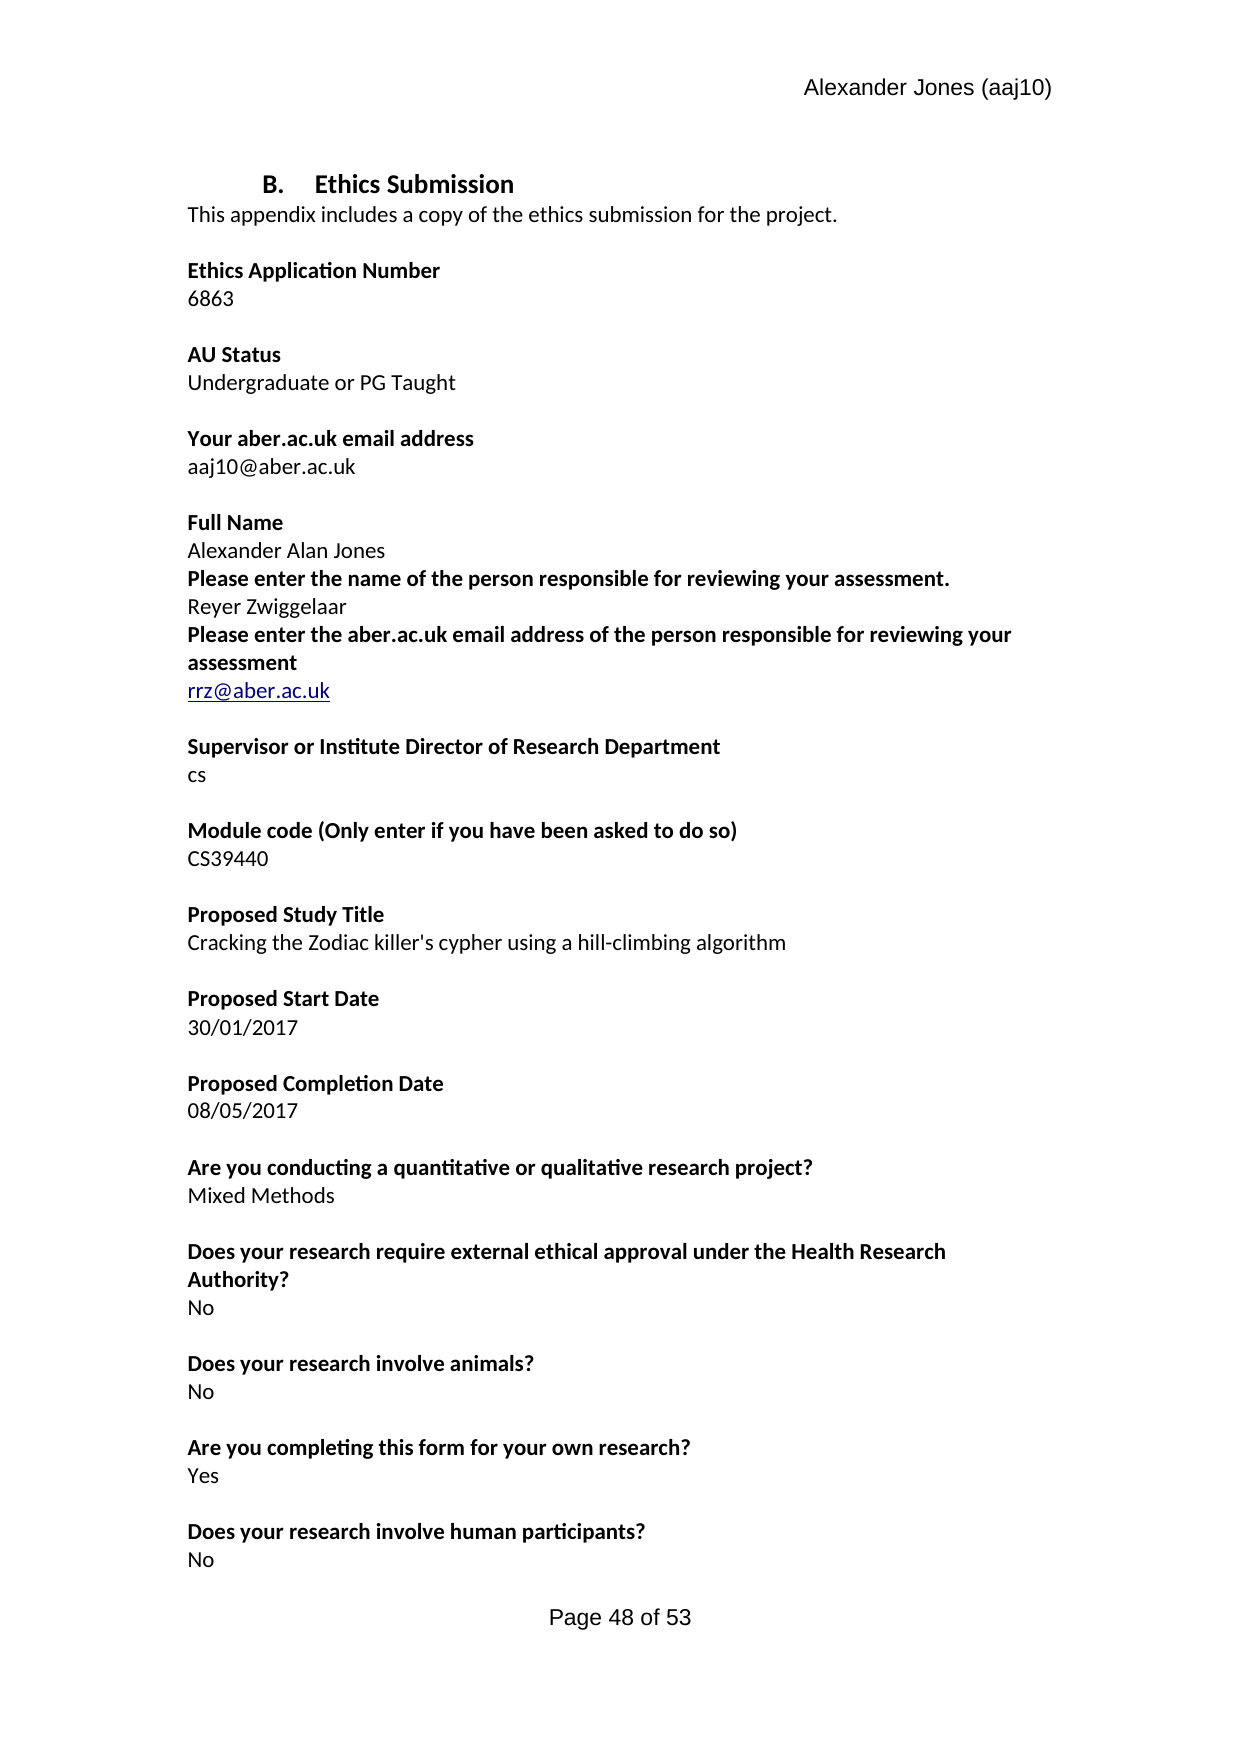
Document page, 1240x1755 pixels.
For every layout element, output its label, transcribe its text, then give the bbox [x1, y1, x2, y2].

text 08/05/2017 [187, 1097, 1052, 1125]
text Proposed Completion Date [187, 1069, 1052, 1097]
text Alexander Alan Jones [187, 536, 1052, 564]
text Supervisor or Institute Director of Research Department [187, 732, 1052, 760]
text rrz@aber.ac.uk [187, 676, 1052, 704]
text Please enter the aber.ac.uk email address of the person responsible for reviewing your assessment [187, 620, 1052, 676]
text Does your research require external ethical approval under the Health Research Authority? [187, 1237, 1052, 1293]
text Cracking the Zodiac killer's cypher using a hill-climbing algorithm [187, 928, 1052, 957]
list Ethics Submission [262, 167, 1052, 200]
text Does your research involve human participants? [187, 1517, 1052, 1545]
text No [187, 1293, 1052, 1321]
text Module code (Only enter if you have been asked to do so) [187, 816, 1052, 844]
text Mixed Methods [187, 1181, 1052, 1209]
text Reyer Zwiggelaar [187, 592, 1052, 620]
text AU Status [187, 340, 1052, 368]
text Yes [187, 1461, 1052, 1489]
text Are you conducting a quantitative or qualitative research project? [187, 1153, 1052, 1181]
text Does your research involve animals? [187, 1349, 1052, 1377]
text cs [187, 760, 1052, 788]
text Full Name [187, 508, 1052, 536]
text Ethics Application Number [187, 256, 1052, 284]
text aaj10@aber.ac.uk [187, 452, 1052, 480]
text Please enter the name of the person responsible for reviewing your assessment. [187, 564, 1052, 592]
text Are you completing this form for your own research? [187, 1433, 1052, 1461]
text No [187, 1377, 1052, 1405]
text This appendix includes a copy of the ethics submission for the project. [187, 200, 1052, 228]
text 6863 [187, 284, 1052, 312]
text Proposed Study Title [187, 901, 1052, 928]
text Undergraduate or PG Taught [187, 368, 1052, 396]
text No [187, 1545, 1052, 1573]
text Proposed Start Date [187, 984, 1052, 1013]
text 30/01/2017 [187, 1013, 1052, 1041]
text Your aber.ac.uk email address [187, 424, 1052, 452]
text CS39440 [187, 844, 1052, 872]
